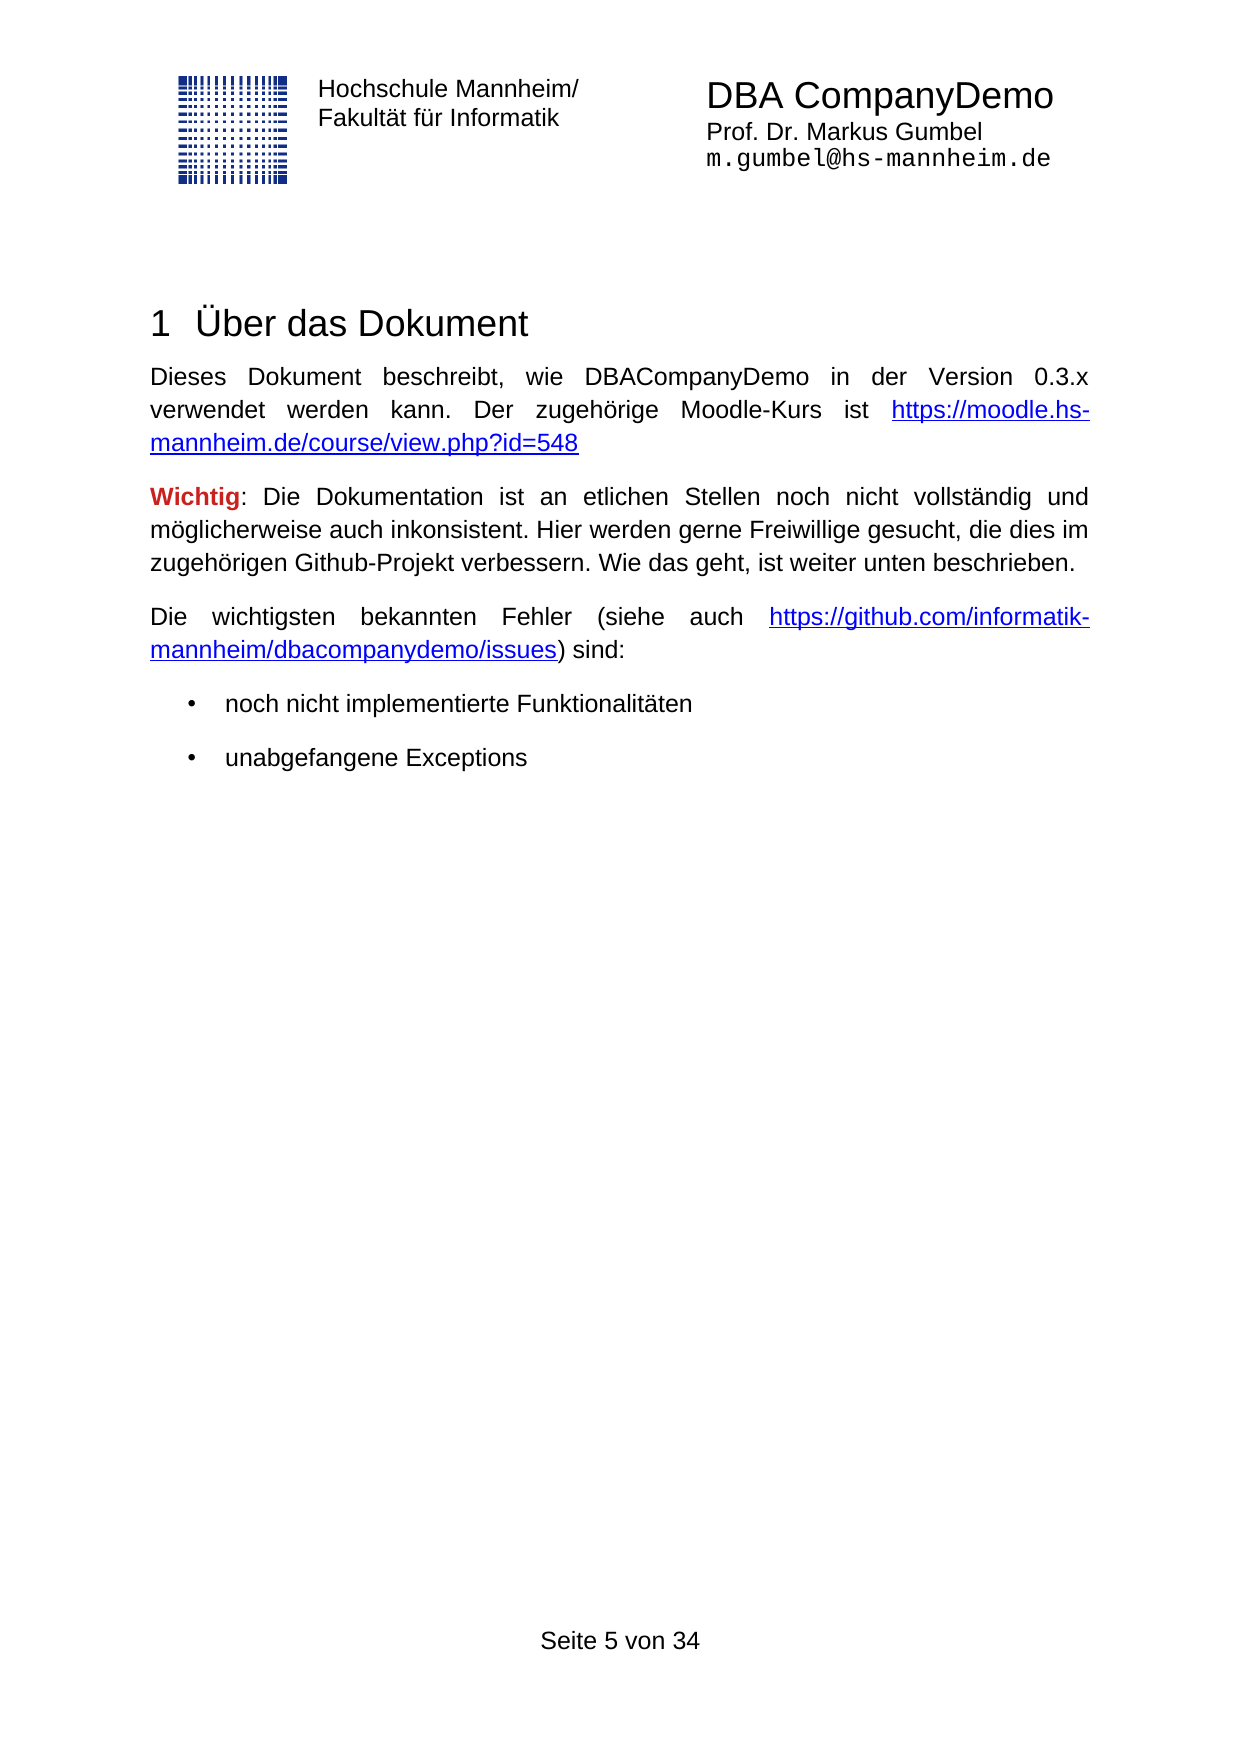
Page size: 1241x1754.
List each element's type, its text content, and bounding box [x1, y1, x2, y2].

list unabgefangene Exceptions [187, 743, 1090, 772]
text Wichtig: Die Dokumentation ist an etlichen Stellen noch nicht vollständig und möglicherweise auch inkonsistent. Hier werden gerne Freiwillige gesucht, die dies im zugehörigen Github-Projekt verbessern. Wie das geht, ist weiter unten beschrieben. [150, 482, 1090, 577]
list noch nicht implementierte Funktionalitäten [187, 689, 1090, 718]
picture [176, 73, 289, 185]
subtitle Über das Dokument [150, 301, 1090, 344]
text Dieses Dokument beschreibt, wie DBACompanyDemo in der Version 0.3.x verwendet werden kann. Der zugehörige Moodle-Kurs ist https://moodle.hs-mannheim.de/course/view.php?id=548 [150, 362, 1090, 457]
text Die wichtigsten bekannten Fehler (siehe auch https://github.com/informatik-mannheim/dbacompanydemo/issues) sind: [150, 602, 1090, 664]
